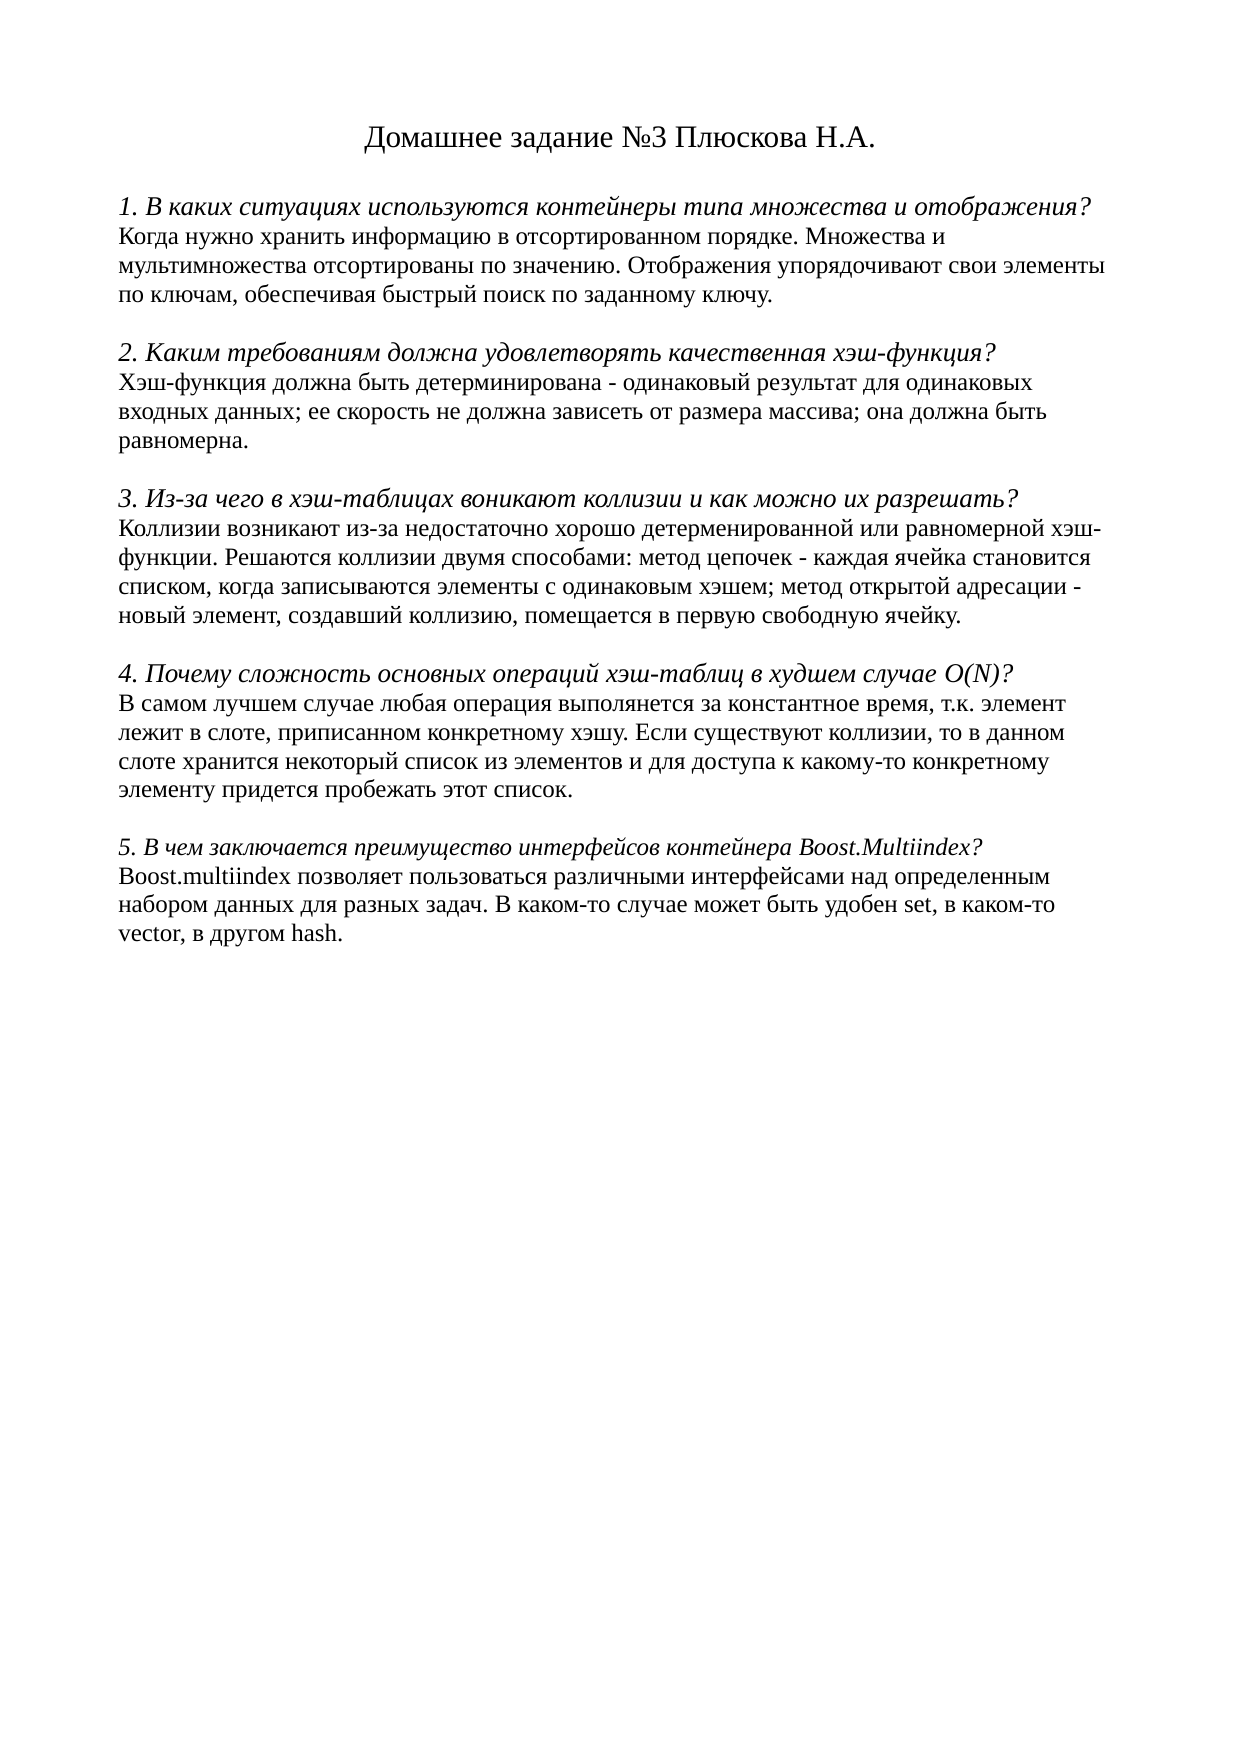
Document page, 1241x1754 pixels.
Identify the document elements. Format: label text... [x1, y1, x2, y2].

text Хэш-функция должна быть детерминирована - одинаковый результат для одинаковых входных данных; ее скорость не должна зависеть от размера массива; она должна быть равномерна. [118, 367, 1122, 453]
text Коллизии возникают из-за недостаточно хорошо детерменированной или равномерной хэш-функции. Решаются коллизии двумя способами: метод цепочек - каждая ячейка становится списком, когда записываются элементы с одинаковым хэшем; метод открытой адресации - новый элемент, создавший коллизию, помещается в первую свободную ячейку. [118, 513, 1122, 628]
text В самом лучшем случае любая операция выполянется за константное время, т.к. элемент лежит в слоте, приписанном конкретному хэшу. Если существуют коллизии, то в данном слоте хранится некоторый список из элементов и для доступа к какому-то конкретному элементу придется пробежать этот список. [118, 688, 1122, 803]
text 5. В чем заключается преимущество интерфейсов контейнера Boost.Multiindex? [118, 832, 1122, 861]
text 2. Каким требованиям должна удовлетворять качественная хэш-функция? [118, 336, 1122, 367]
text 1. В каких ситуациях используются контейнеры типа множества и отображения? [118, 190, 1122, 221]
text 4. Почему сложность основных операций хэш-таблиц в худшем случае O(N)? [118, 657, 1122, 688]
text Когда нужно хранить информацию в отсортированном порядке. Множества и мультимножества отсортированы по значению. Отображения упорядочивают свои элементы по ключам, обеспечивая быстрый поиск по заданному ключу. [118, 221, 1122, 307]
text Boost.multiindex позволяет пользоваться различными интерфейсами над определенным набором данных для разных задач. В каком-то случае может быть удобен set, в каком-то vector, в другом hash. [118, 861, 1122, 947]
text 3. Из-за чего в хэш-таблицах воникают коллизии и как можно их разрешать? [118, 482, 1122, 513]
text Домашнее задание №3 Плюскова Н.А. [118, 118, 1122, 154]
